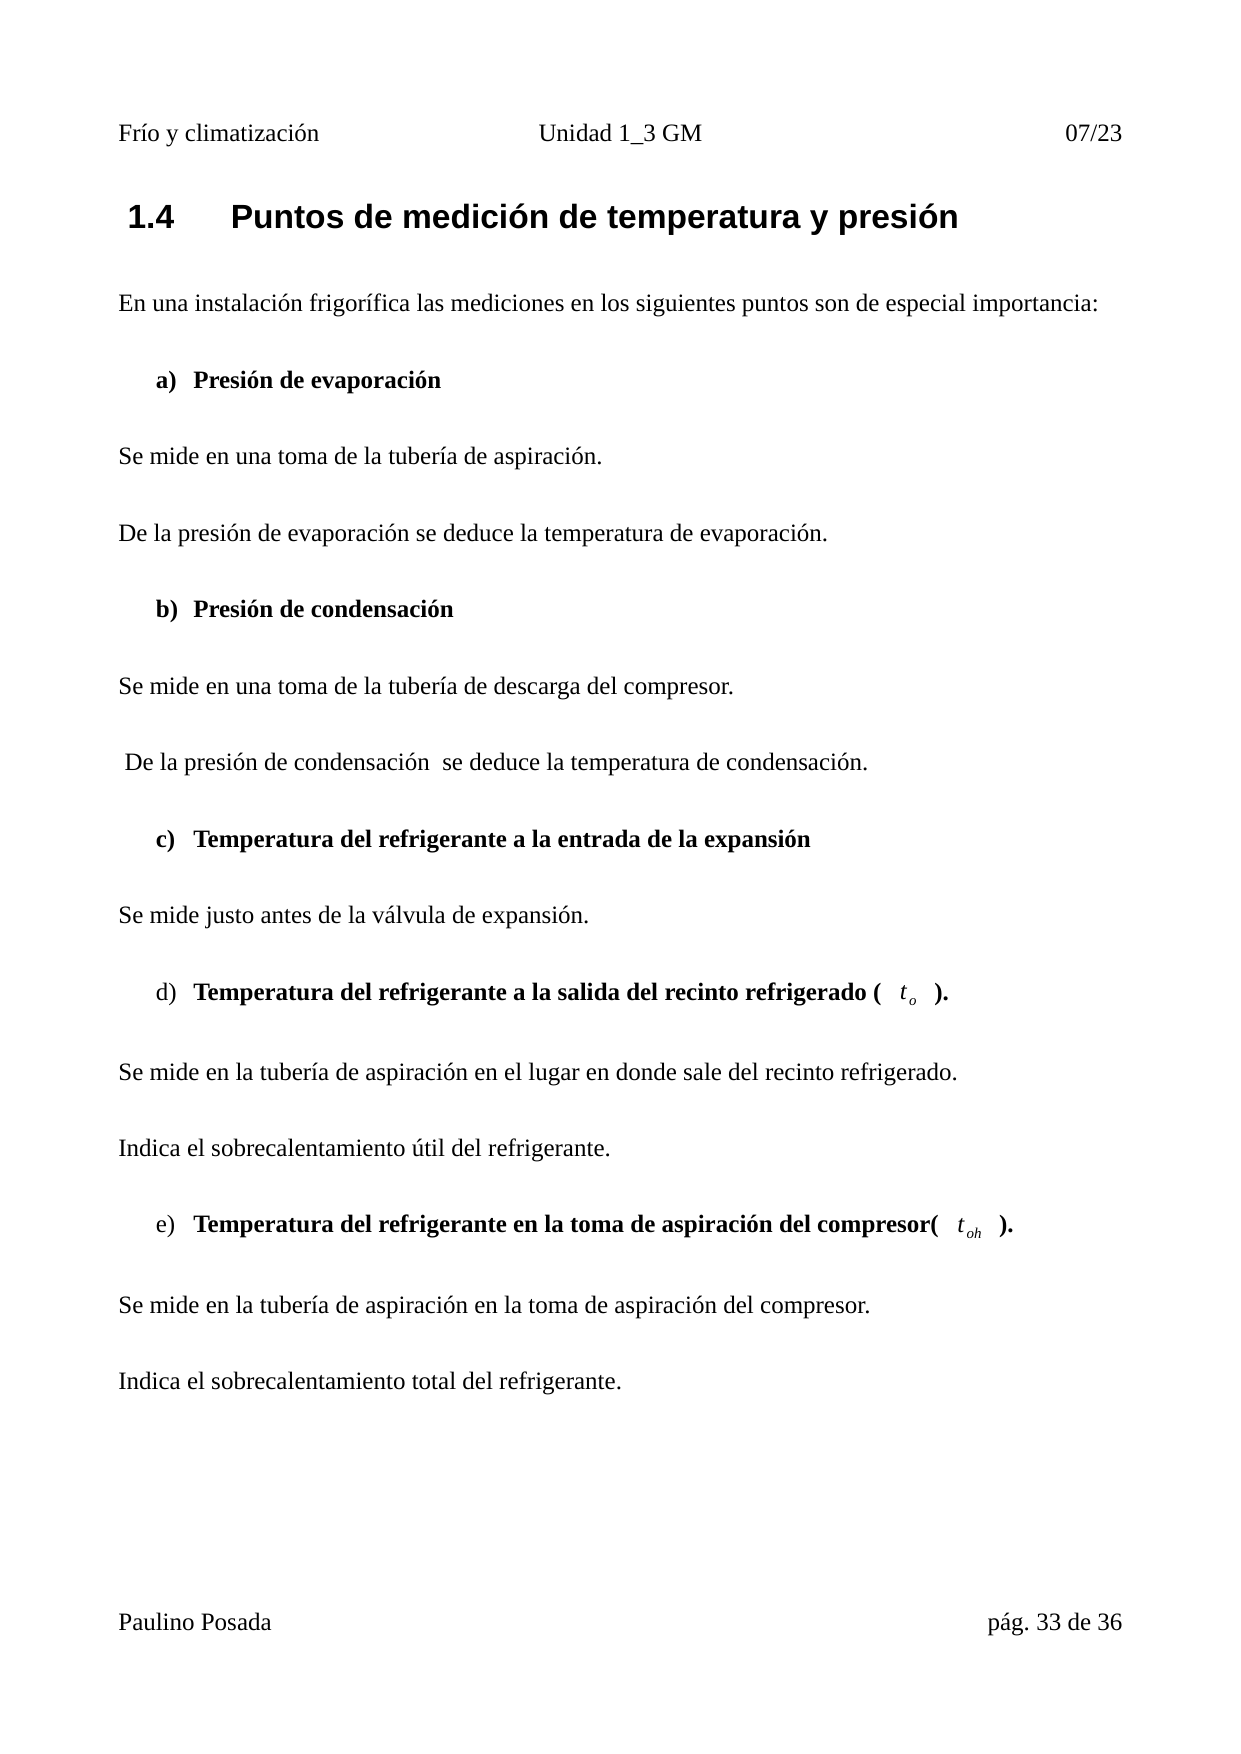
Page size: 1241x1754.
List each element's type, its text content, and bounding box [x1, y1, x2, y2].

list Presión de condensación [156, 594, 1122, 623]
list Temperatura del refrigerante a la salida del recinto refrigerado (). [156, 977, 1122, 1009]
text En una instalación frigorífica las mediciones en los siguientes puntos son de especial importancia: [118, 288, 1122, 317]
text Se mide en una toma de la tubería de aspiración. [118, 441, 1122, 470]
subtitle Puntos de medición de temperatura y presión [118, 197, 1122, 236]
text Se mide justo antes de la válvula de expansión. [118, 900, 1122, 929]
text Se mide en una toma de la tubería de descarga del compresor. [118, 671, 1122, 699]
list Presión de evaporación [156, 365, 1122, 394]
text De la presión de condensación se deduce la temperatura de condensación. [118, 747, 1122, 776]
text Indica el sobrecalentamiento total del refrigerante. [118, 1366, 1122, 1395]
list Temperatura del refrigerante en la toma de aspiración del compresor(). [156, 1209, 1122, 1242]
list Se mide en la tubería de aspiración en el lugar en donde sale del recinto refrigerado. [118, 1057, 1122, 1085]
text Se mide en la tubería de aspiración en la toma de aspiración del compresor. [118, 1290, 1122, 1318]
list Indica el sobrecalentamiento útil del refrigerante. [118, 1133, 1122, 1162]
text De la presión de evaporación se deduce la temperatura de evaporación. [118, 518, 1122, 547]
list Temperatura del refrigerante a la entrada de la expansión [156, 824, 1122, 852]
